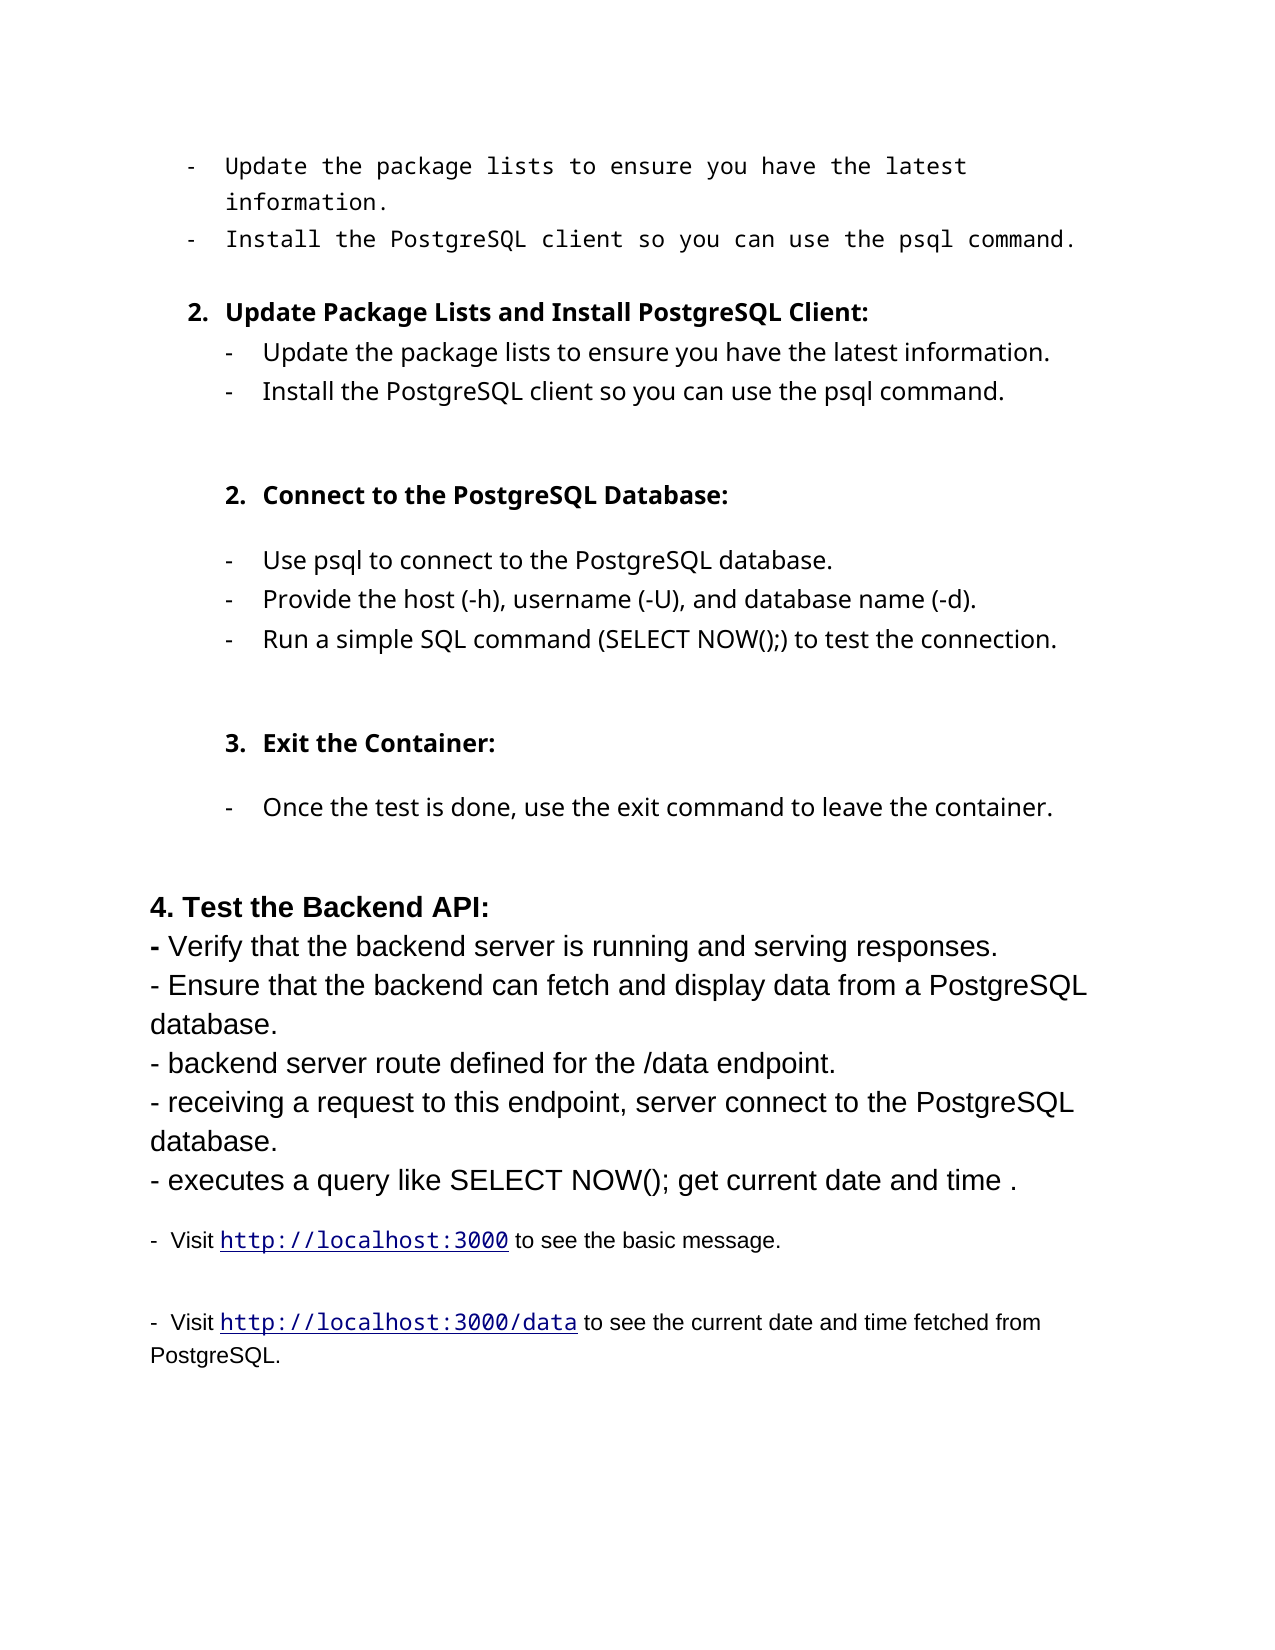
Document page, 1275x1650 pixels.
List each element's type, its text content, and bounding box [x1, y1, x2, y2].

text - Ensure that the backend can fetch and display data from a PostgreSQL database. [150, 968, 1125, 1041]
list Once the test is done, use the exit command to leave the container. [225, 790, 1125, 824]
list Install the PostgreSQL client so you can use the psql command. [225, 374, 1125, 408]
list Update the package lists to ensure you have the latest information. [187, 150, 1125, 217]
list Run a simple SQL command (SELECT NOW();) to test the connection. [225, 621, 1125, 655]
list Install the PostgreSQL client so you can use the psql command. [187, 222, 1125, 254]
list Update the package lists to ensure you have the latest information. [225, 334, 1125, 368]
text - Verify that the backend server is running and serving responses. [150, 929, 1125, 963]
text - executes a query like SELECT NOW(); get current date and time . [150, 1162, 1125, 1196]
list Exit the Container: [225, 725, 1125, 759]
list Connect to the PostgreSQL Database: [225, 478, 1125, 512]
text - receiving a request to this endpoint, server connect to the PostgreSQL database. [150, 1085, 1125, 1157]
list Use psql to connect to the PostgreSQL database. [225, 542, 1125, 576]
text - Visit http://localhost:3000 to see the basic message. [150, 1224, 1125, 1256]
text - Visit http://localhost:3000/data to see the current date and time fetched from PostgreSQL. [150, 1306, 1125, 1368]
text - backend server route defined for the /data endpoint. [150, 1046, 1125, 1079]
text 4. Test the Backend API: [150, 891, 1125, 924]
list Update Package Lists and Install PostgreSQL Client: [187, 295, 1125, 329]
list Provide the host (-h), username (-U), and database name (-d). [225, 582, 1125, 616]
